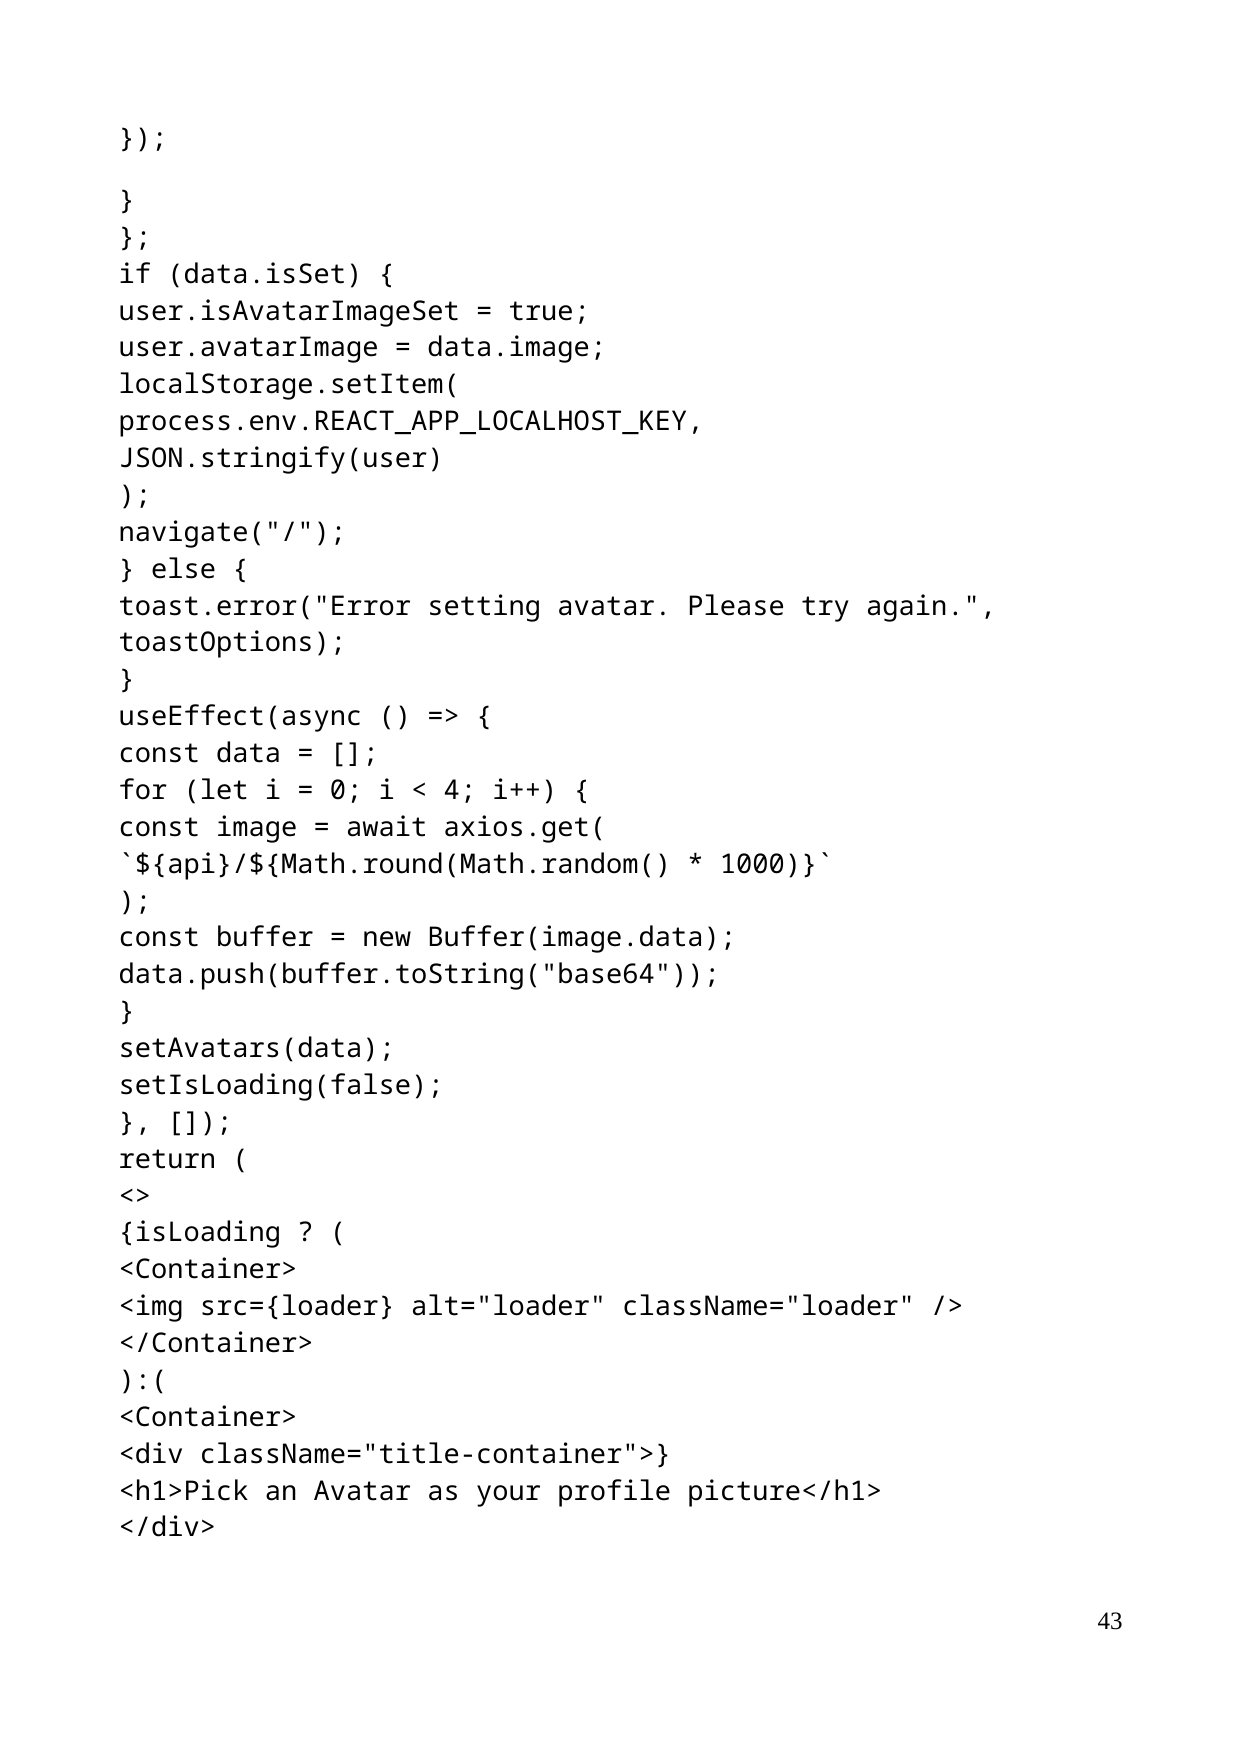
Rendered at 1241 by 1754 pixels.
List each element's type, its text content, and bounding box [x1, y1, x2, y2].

text <> [118, 1176, 1122, 1213]
text localStorage.setItem( [118, 365, 1122, 402]
text <img src={loader} alt="loader" className="loader" /> [118, 1287, 1122, 1323]
text ); [118, 475, 1122, 512]
text </Container> [118, 1323, 1122, 1360]
text for (let i = 0; i < 4; i++) { [118, 770, 1122, 807]
text setAvatars(data); [118, 1028, 1122, 1065]
text <Container> [118, 1250, 1122, 1287]
text }, []); [118, 1102, 1122, 1139]
text } [118, 180, 1122, 217]
text } else { [118, 549, 1122, 586]
text } [118, 660, 1122, 697]
text ):( [118, 1360, 1122, 1397]
text return ( [118, 1139, 1122, 1176]
text }; [118, 217, 1122, 254]
text <Container> [118, 1397, 1122, 1434]
text toast.error("Error setting avatar. Please try again.", toastOptions); [118, 586, 1122, 660]
text navigate("/"); [118, 512, 1122, 549]
text } [118, 992, 1122, 1028]
text const buffer = new Buffer(image.data); [118, 918, 1122, 955]
text useEffect(async () => { [118, 697, 1122, 733]
text </div> [118, 1508, 1122, 1545]
text }); [118, 118, 1122, 155]
text <div className="title-container">} [118, 1434, 1122, 1471]
text JSON.stringify(user) [118, 438, 1122, 475]
text ); [118, 881, 1122, 918]
text {isLoading ? ( [118, 1213, 1122, 1250]
text const image = await axios.get( [118, 807, 1122, 844]
text `${api}/${Math.round(Math.random() * 1000)}` [118, 844, 1122, 881]
text <h1>Pick an Avatar as your profile picture</h1> [118, 1471, 1122, 1508]
text setIsLoading(false); [118, 1065, 1122, 1102]
text process.env.REACT_APP_LOCALHOST_KEY, [118, 402, 1122, 438]
text data.push(buffer.toString("base64")); [118, 955, 1122, 992]
text user.isAvatarImageSet = true; [118, 291, 1122, 328]
text if (data.isSet) { [118, 254, 1122, 291]
text const data = []; [118, 733, 1122, 770]
text user.avatarImage = data.image; [118, 328, 1122, 365]
